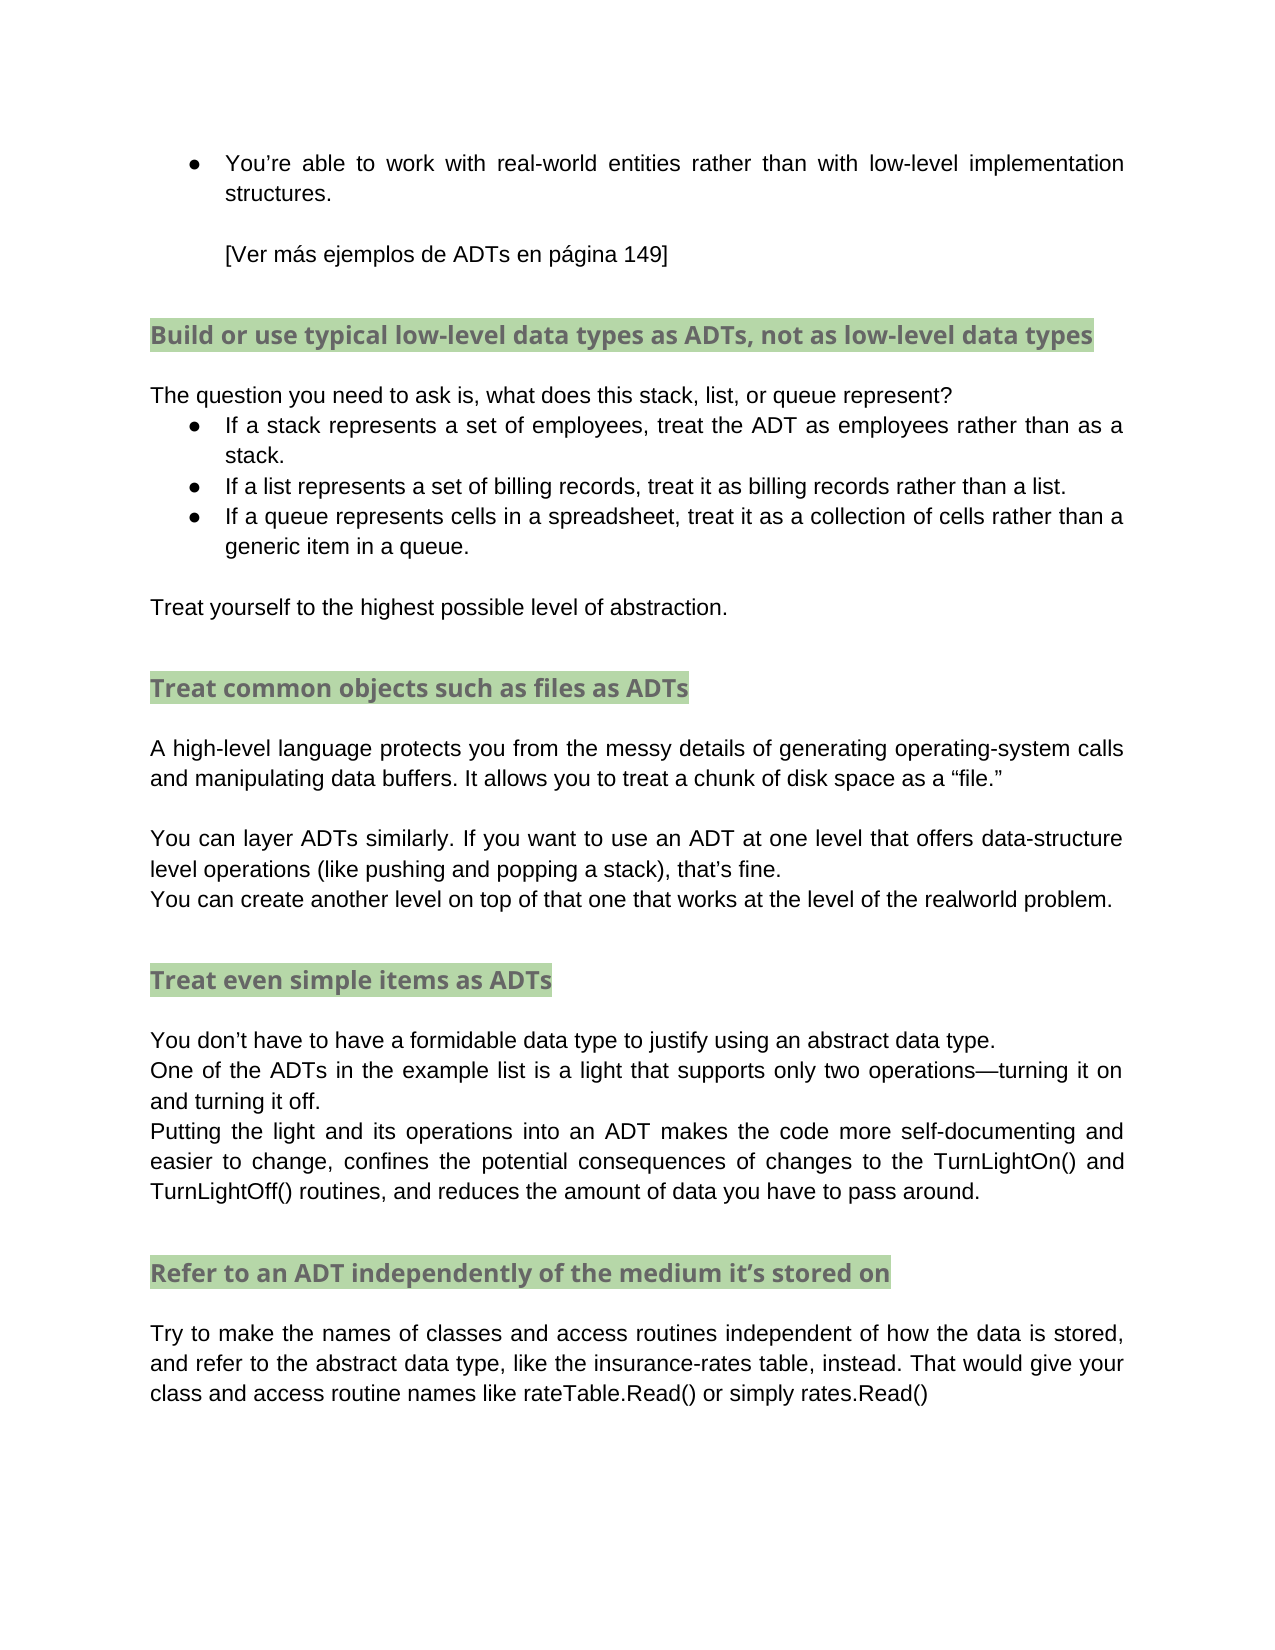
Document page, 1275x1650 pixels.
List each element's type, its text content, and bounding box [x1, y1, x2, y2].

text [Ver más ejemplos de ADTs en página 149] [150, 241, 1125, 267]
text A high-level language protects you from the messy details of generating operating-system calls and manipulating data buffers. It allows you to treat a chunk of disk space as a “file.” [150, 735, 1125, 791]
text You can create another level on top of that one that works at the level of the realworld problem. [150, 886, 1125, 912]
text You don’t have to have a formidable data type to justify using an abstract data type. [150, 1027, 1125, 1053]
list If a queue represents cells in a spreadsheet, treat it as a collection of cells rather than a generic item in a queue. [187, 503, 1125, 559]
list You’re able to work with real-world entities rather than with low-level implementation structures. [187, 150, 1125, 207]
list If a stack represents a set of employees, treat the ADT as employees rather than as a stack. [187, 412, 1125, 469]
text The question you need to ask is, what does this stack, list, or queue represent? [150, 382, 1125, 408]
list If a list represents a set of billing records, treat it as billing records rather than a list. [187, 473, 1125, 499]
text You can layer ADTs similarly. If you want to use an ADT at one level that offers data-structure level operations (like pushing and popping a stack), that’s fine. [150, 825, 1125, 882]
subtitle Treat common objects such as files as ADTs [150, 671, 1125, 704]
text One of the ADTs in the example list is a light that supports only two operations—turning it on and turning it off. [150, 1057, 1125, 1114]
subtitle Refer to an ADT independently of the medium it’s stored on [150, 1255, 1125, 1289]
subtitle Build or use typical low-level data types as ADTs, not as low-level data types [150, 318, 1125, 352]
subtitle Treat even simple items as ADTs [150, 963, 1125, 997]
text Treat yourself to the highest possible level of abstraction. [150, 593, 1125, 620]
text Putting the light and its operations into an ADT makes the code more self-documenting and easier to change, confines the potential consequences of changes to the TurnLightOn() and TurnLightOff() routines, and reduces the amount of data you have to pass around. [150, 1118, 1125, 1204]
text Try to make the names of classes and access routines independent of how the data is stored, and refer to the abstract data type, like the insurance-rates table, instead. That would give your class and access routine names like rateTable.Read() or simply rates.Read() [150, 1319, 1125, 1406]
